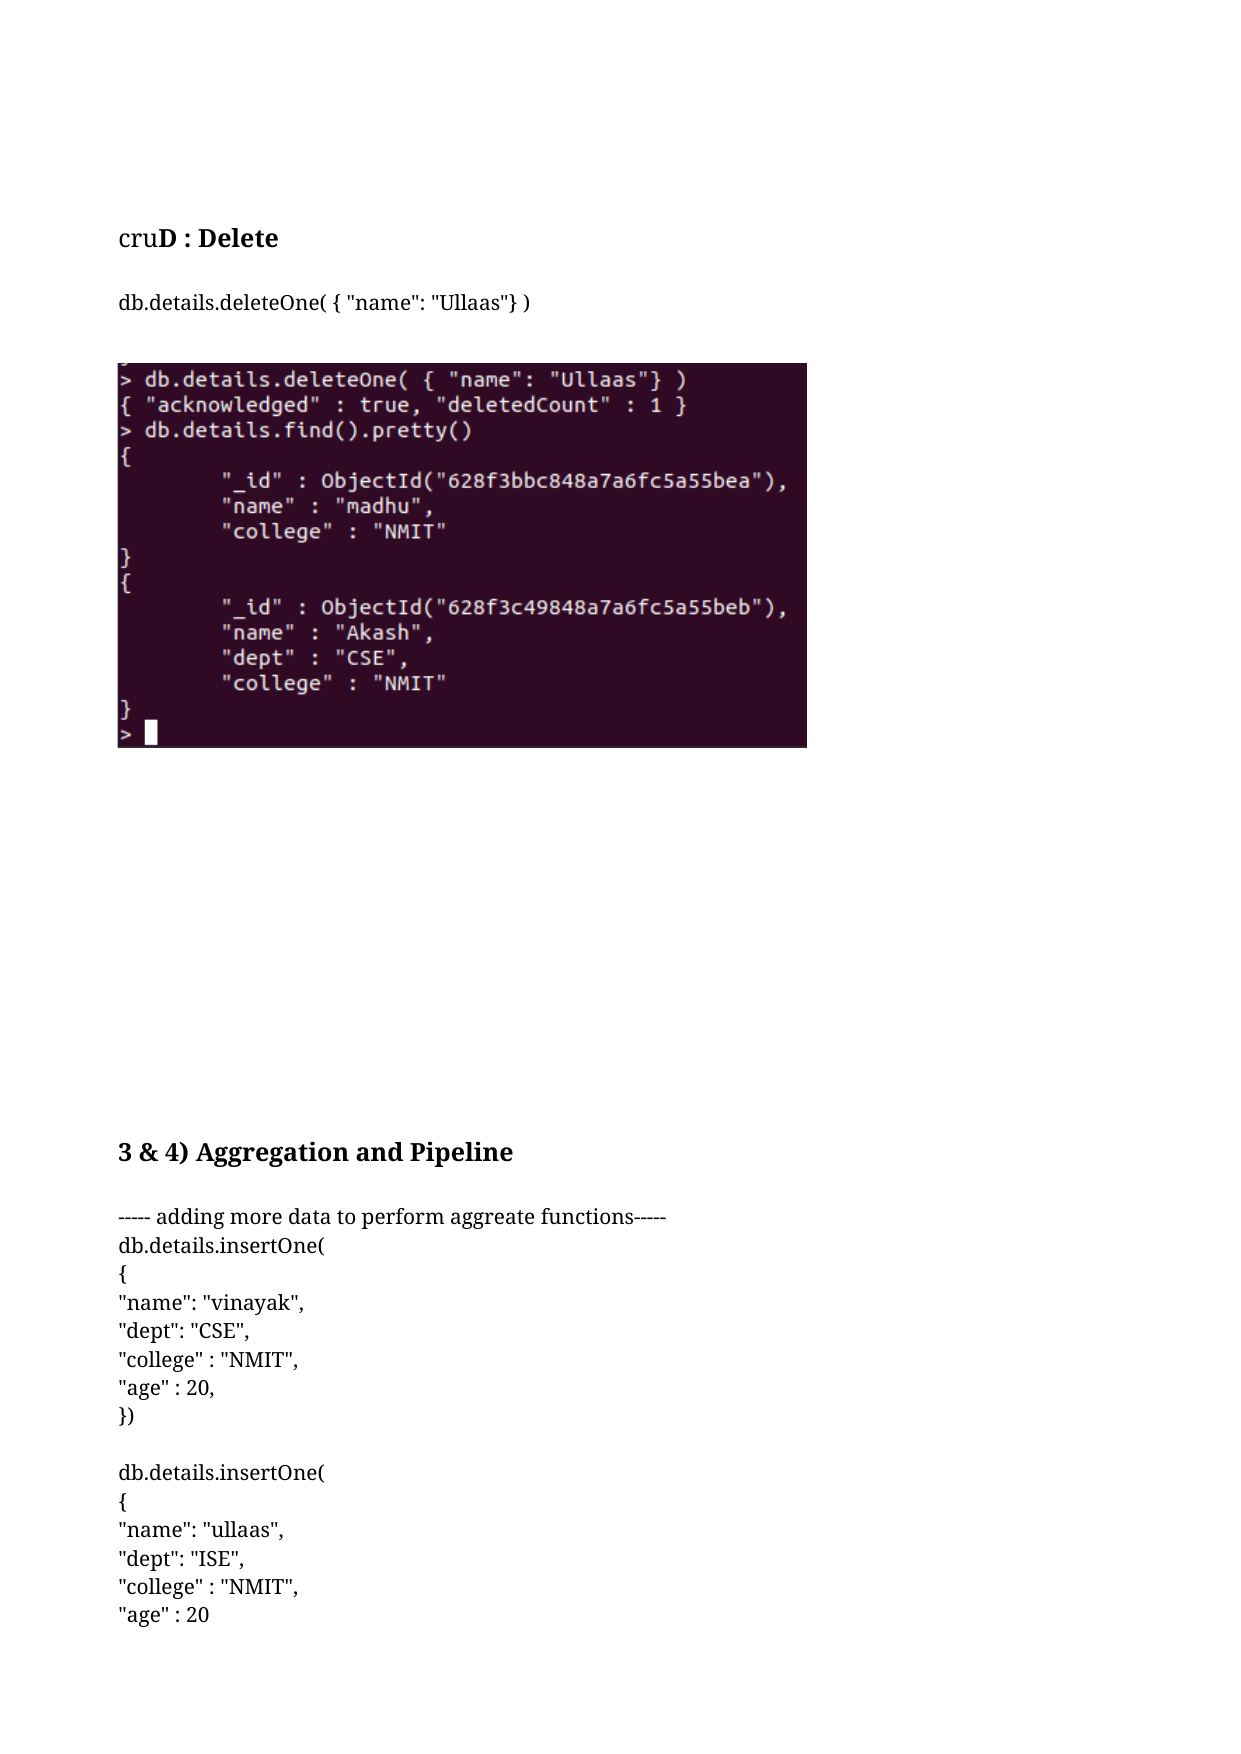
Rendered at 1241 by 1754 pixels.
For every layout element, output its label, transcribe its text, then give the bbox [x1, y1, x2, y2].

text "age" : 20, [118, 1373, 1122, 1402]
picture [117, 363, 807, 748]
text }) [118, 1402, 1122, 1430]
text "name": "vinayak", [118, 1288, 1122, 1316]
text { [118, 1487, 1122, 1515]
text "college" : "NMIT", [118, 1345, 1122, 1373]
text cruD : Delete [118, 220, 1122, 254]
text "age" : 20 [118, 1601, 1122, 1629]
text db.details.deleteOne( { "name": "Ullaas"} ) [118, 288, 1122, 317]
text db.details.insertOne( [118, 1231, 1122, 1259]
text "name": "ullaas", [118, 1515, 1122, 1544]
text db.details.insertOne( [118, 1458, 1122, 1487]
text 3 & 4) Aggregation and Pipeline [118, 1134, 1122, 1168]
text { [118, 1259, 1122, 1288]
text ----- adding more data to perform aggreate functions----- [118, 1202, 1122, 1231]
text "college" : "NMIT", [118, 1572, 1122, 1601]
text "dept": "ISE", [118, 1544, 1122, 1572]
text "dept": "CSE", [118, 1316, 1122, 1345]
